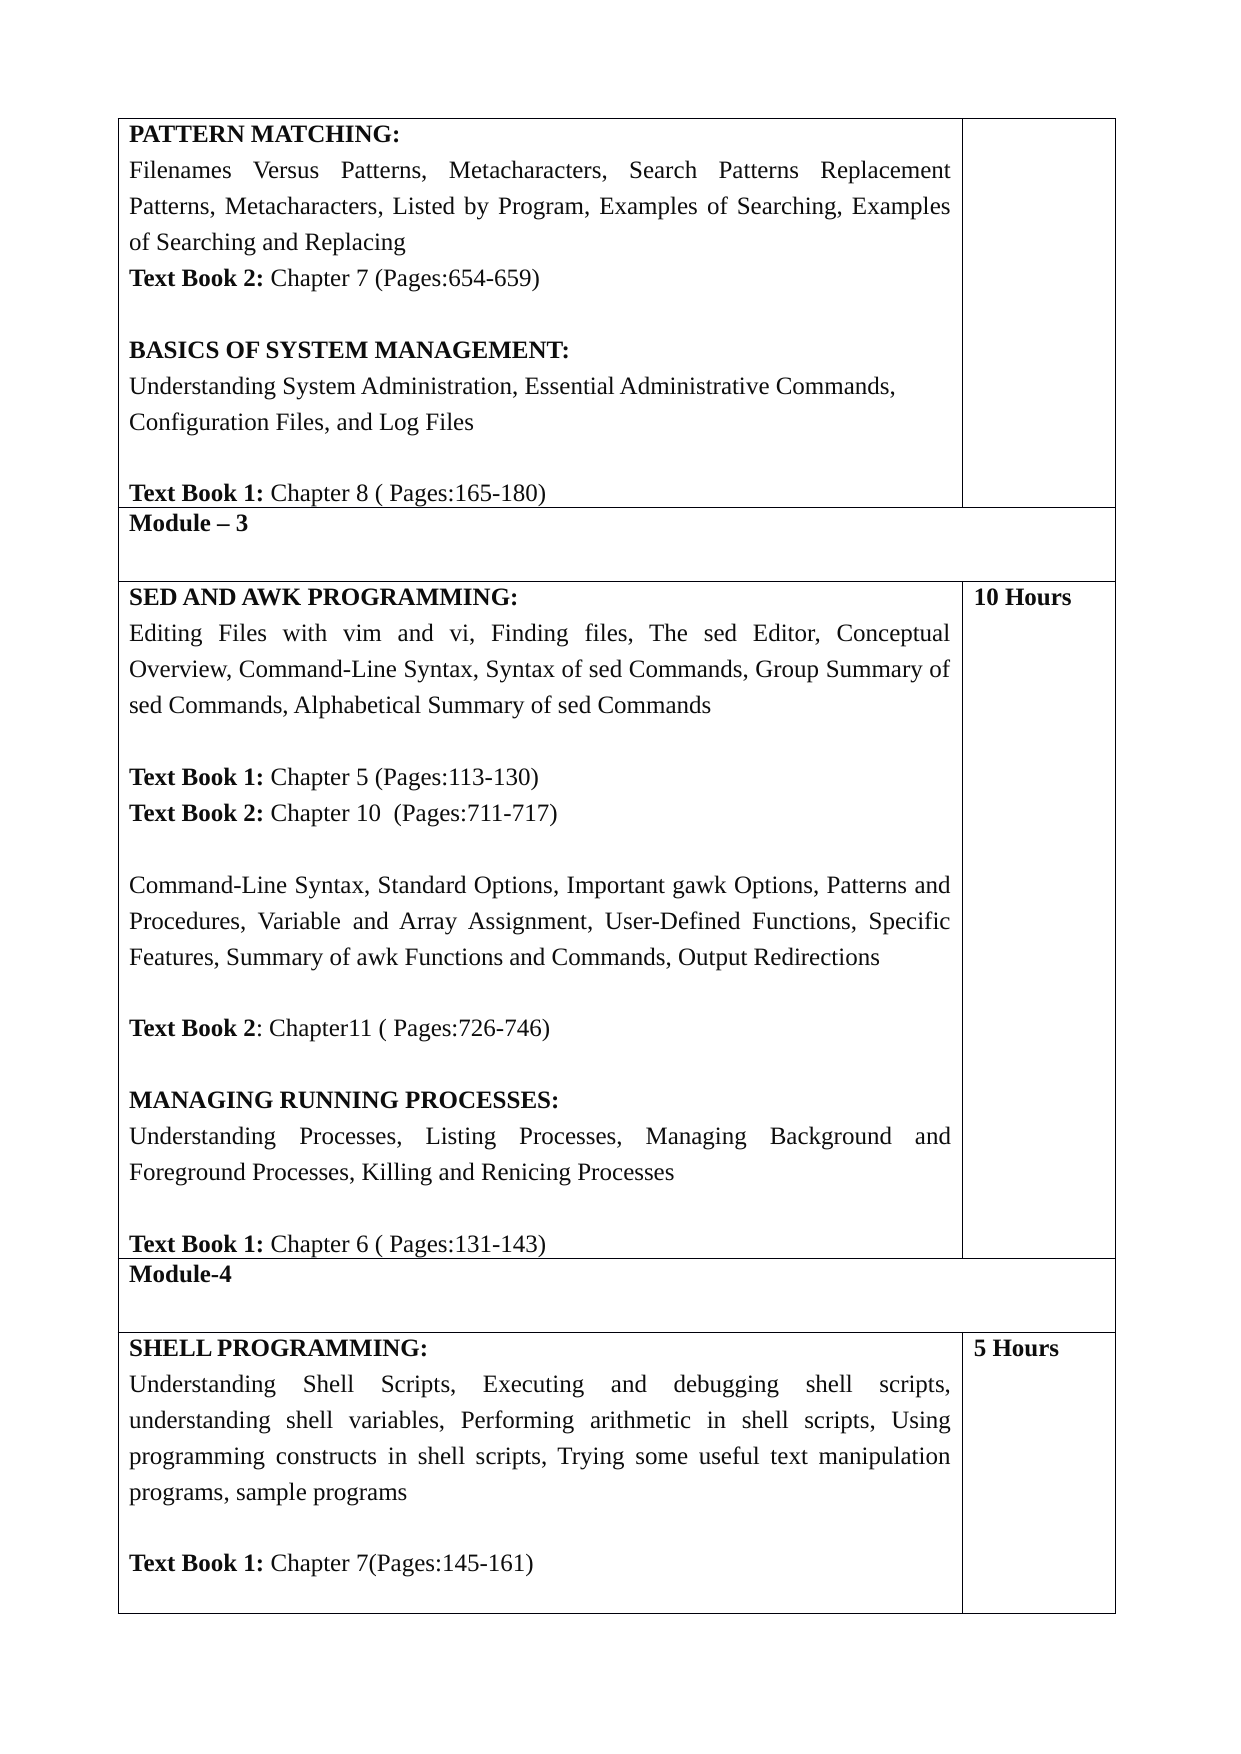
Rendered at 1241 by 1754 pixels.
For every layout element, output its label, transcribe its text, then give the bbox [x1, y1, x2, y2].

table_cell SHELL PROGRAMMING: Understanding Shell Scripts, Executing and debugging shell scripts, understanding shell variables, Performing arithmetic in shell scripts, Using programming constructs in shell scripts, Trying some useful text manipulation programs, sample programs Text Book 1: Chapter 7(Pages:145-161) [119, 1333, 962, 1613]
table_cell PATTERN MATCHING: Filenames Versus Patterns, Metacharacters, Search Patterns Replacement Patterns, Metacharacters, Listed by Program, Examples of Searching, Examples of Searching and Replacing Text Book 2: Chapter 7 (Pages:654-659) BASICS OF SYSTEM MANAGEMENT: Understanding System Administration, Essential Administrative Commands, Configuration Files, and Log Files Text Book 1: Chapter 8 ( Pages:165-180) [119, 119, 962, 507]
table_cell 5 Hours [963, 1333, 1115, 1613]
table_cell SED AND AWK PROGRAMMING: Editing Files with vim and vi, Finding files, The sed Editor, Conceptual Overview, Command-Line Syntax, Syntax of sed Commands, Group Summary of sed Commands, Alphabetical Summary of sed Commands Text Book 1: Chapter 5 (Pages:113-130) Text Book 2: Chapter 10 (Pages:711-717) Command-Line Syntax, Standard Options, Important gawk Options, Patterns and Procedures, Variable and Array Assignment, User-Defined Functions, Specific Features, Summary of awk Functions and Commands, Output Redirections Text Book 2: Chapter11 ( Pages:726-746) MANAGING RUNNING PROCESSES: Understanding Processes, Listing Processes, Managing Background and Foreground Processes, Killing and Renicing Processes Text Book 1: Chapter 6 ( Pages:131-143) [119, 582, 962, 1258]
table_cell Module-4 [119, 1259, 1115, 1332]
table_cell Module – 3 [119, 508, 1115, 581]
table_cell 10 Hours [963, 582, 1115, 1258]
table_cell [963, 119, 1115, 507]
